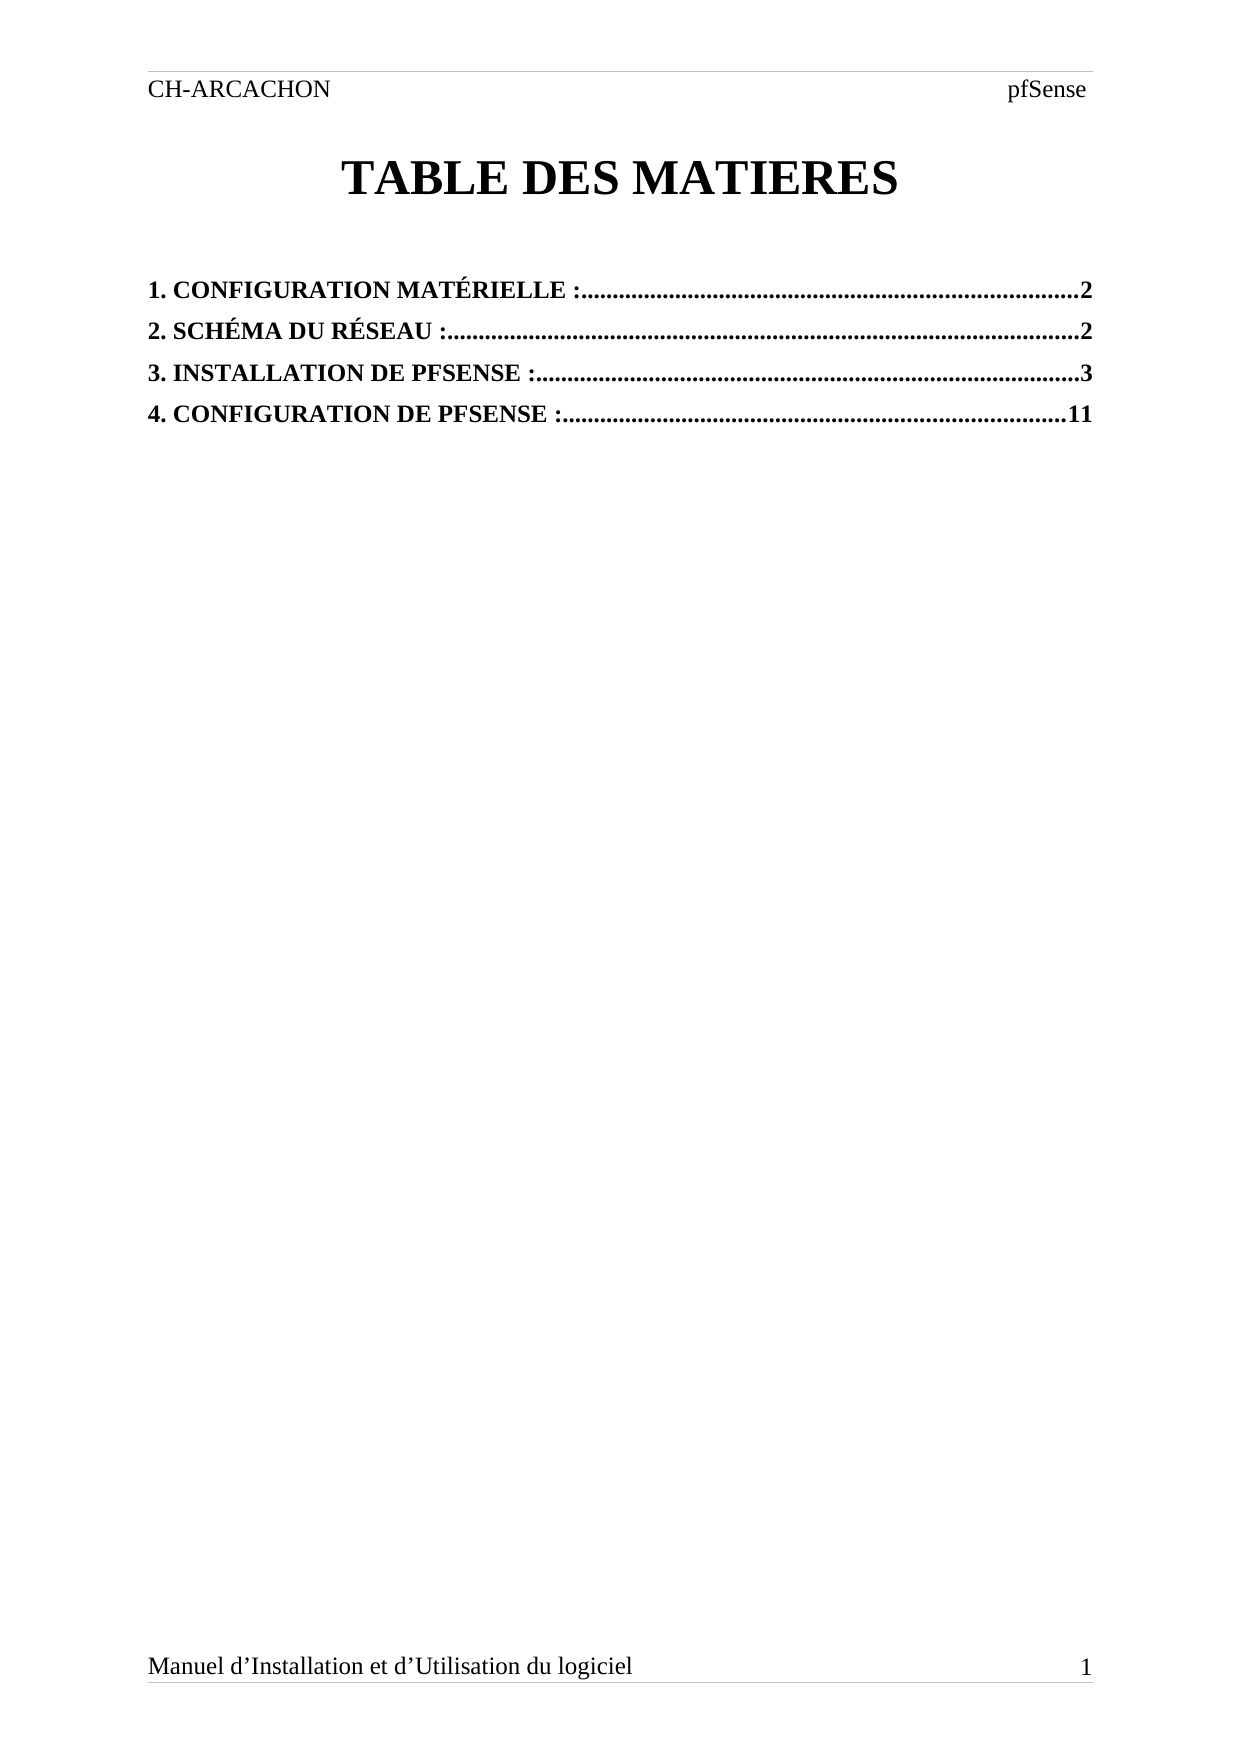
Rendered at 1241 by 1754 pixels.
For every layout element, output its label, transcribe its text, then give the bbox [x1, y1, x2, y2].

text TABLE DES MATIERES [148, 148, 1093, 205]
text 3. Installation de pfSense : 3 [148, 358, 1093, 386]
text 4. Configuration de pfSense : 11 [148, 399, 1093, 428]
text 1. Configuration matérielle : 2 [148, 275, 1093, 304]
text 2. Schéma du réseau : 2 [148, 316, 1093, 345]
